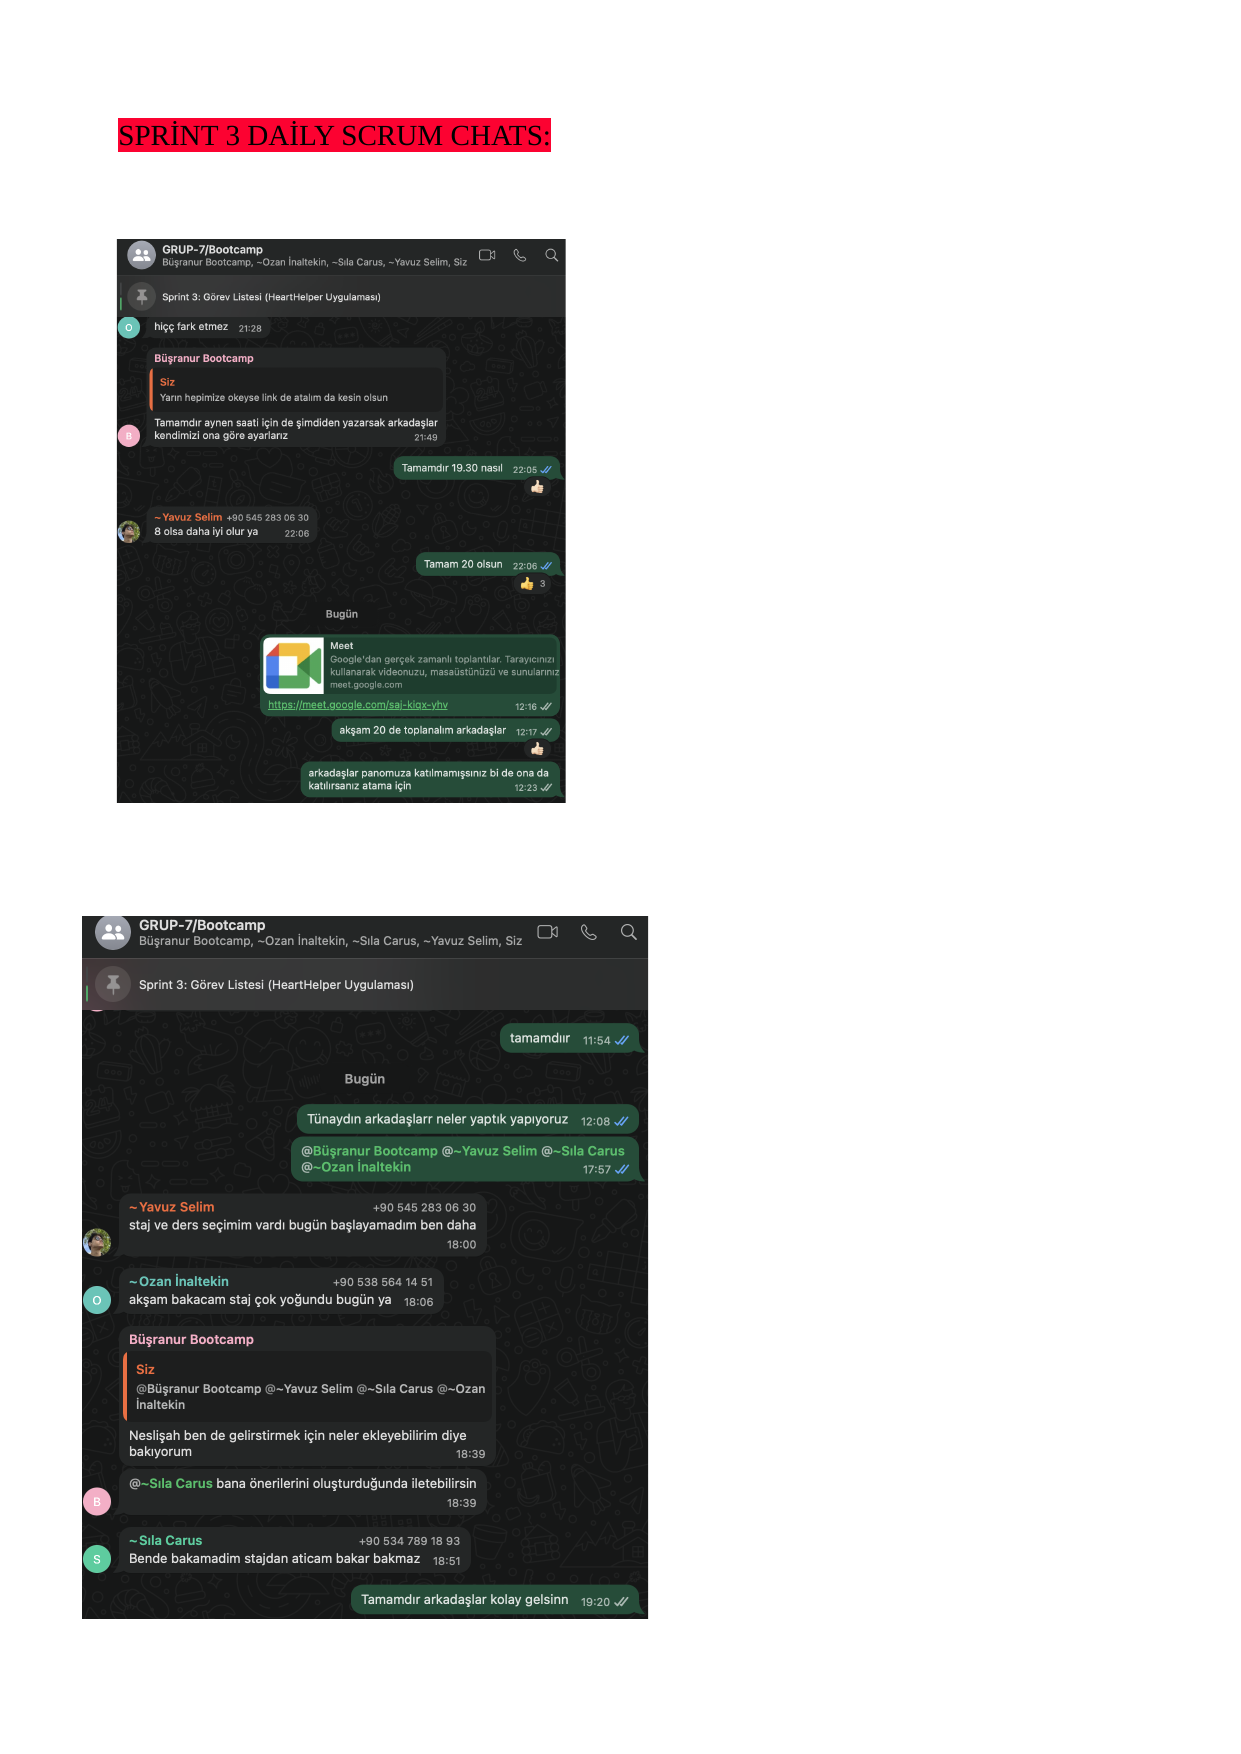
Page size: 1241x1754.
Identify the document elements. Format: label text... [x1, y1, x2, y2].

picture [82, 916, 649, 1619]
text SPRİNT 3 DAİLY SCRUM CHATS: [118, 118, 1122, 152]
picture [116, 239, 566, 803]
